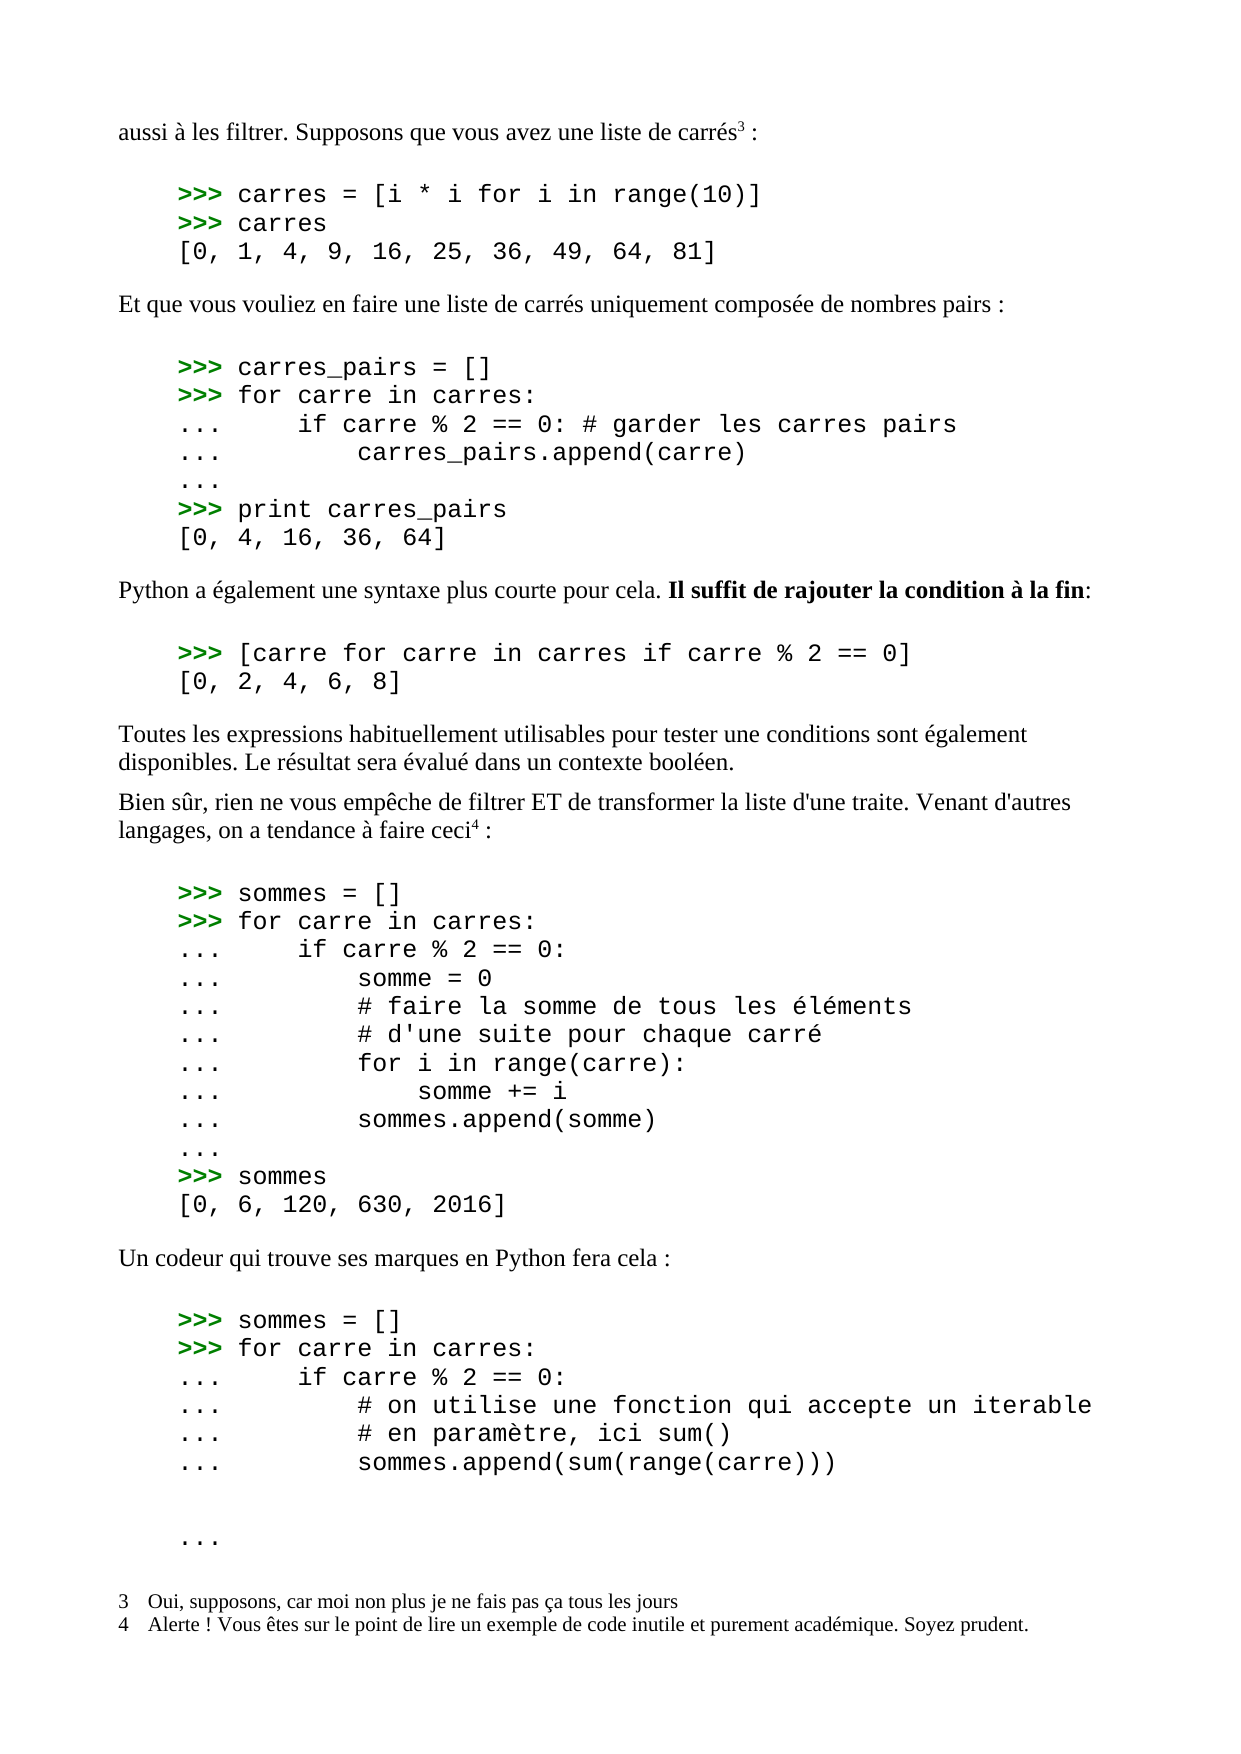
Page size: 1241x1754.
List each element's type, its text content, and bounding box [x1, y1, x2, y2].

text aussi à les filtrer. Supposons que vous avez une liste de carrés : [118, 118, 1122, 146]
text >>> sommes = [] >>> for carre in carres: ... if carre % 2 == 0: ... # on utilise une fonction qui accepte un iterable ... # en paramètre, ici sum() ... sommes.append(sum(range(carre))) [177, 1308, 1122, 1478]
text Toutes les expressions habituellement utilisables pour tester une conditions sont également disponibles. Le résultat sera évalué dans un contexte booléen. [118, 721, 1122, 776]
text >>> carres = [i * i for i in range(10)] >>> carres [0, 1, 4, 9, 16, 25, 36, 49, 64, 81] [177, 182, 1122, 267]
text Oui, supposons, car moi non plus je ne fais pas ça tous les jours [118, 1589, 1122, 1613]
text >>> carres_pairs = [] >>> for carre in carres: ... if carre % 2 == 0: # garder les carres pairs ... carres_pairs.append(carre) ... >>> print carres_pairs [0, 4, 16, 36, 64] [177, 354, 1122, 553]
text Un codeur qui trouve ses marques en Python fera cela : [118, 1244, 1122, 1271]
text ... [177, 1525, 1122, 1553]
text Bien sûr, rien ne vous empêche de filtrer ET de transformer la liste d'une traite. Venant d'autres langages, on a tendance à faire ceci : [118, 788, 1122, 844]
text Et que vous vouliez en faire une liste de carrés uniquement composée de nombres pairs : [118, 291, 1122, 318]
text >>> sommes = [] >>> for carre in carres: ... if carre % 2 == 0: ... somme = 0 ... # faire la somme de tous les éléments ... # d'une suite pour chaque carré ... for i in range(carre): ... somme += i ... sommes.append(somme) ... >>> sommes [0, 6, 120, 630, 2016] [177, 880, 1122, 1220]
text Python a également une syntaxe plus courte pour cela. Il suffit de rajouter la condition à la fin: [118, 576, 1122, 604]
text Alerte ! Vous êtes sur le point de lire un exemple de code inutile et purement académique. Soyez prudent. [118, 1613, 1122, 1636]
text >>> [carre for carre in carres if carre % 2 == 0] [0, 2, 4, 6, 8] [177, 640, 1122, 697]
